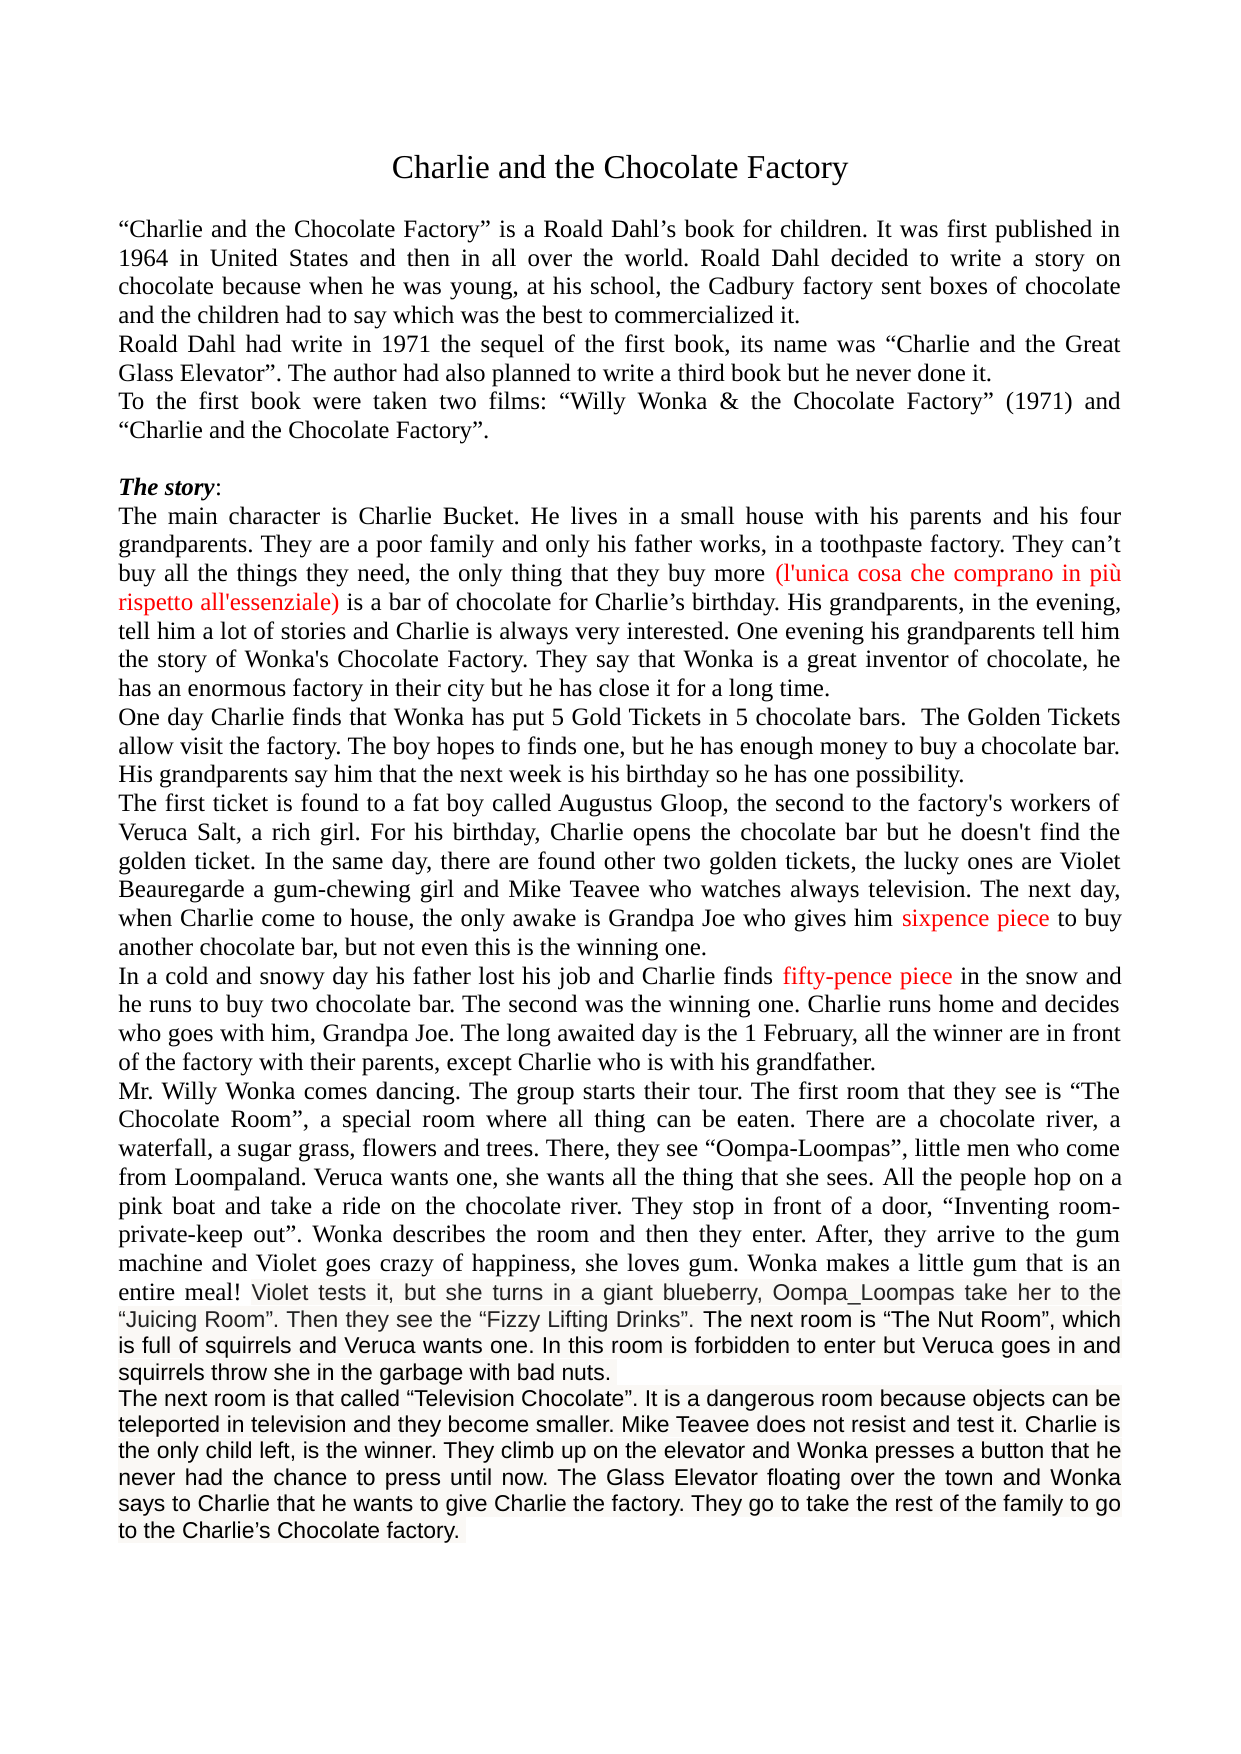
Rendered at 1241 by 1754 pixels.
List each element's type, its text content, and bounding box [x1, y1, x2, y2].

text One day Charlie finds that Wonka has put 5 Gold Tickets in 5 chocolate bars. The Golden Tickets allow visit the factory. The boy hopes to finds one, but he has enough money to buy a chocolate bar. His grandparents say him that the next week is his birthday so he has one possibility. [118, 702, 1122, 788]
text The first ticket is found to a fat boy called Augustus Gloop, the second to the factory's workers of Veruca Salt, a rich girl. For his birthday, Charlie opens the chocolate bar but he doesn't find the golden ticket. In the same day, there are found other two golden tickets, the lucky ones are Violet Beauregarde a gum-chewing girl and Mike Teavee who watches always television. The next day, when Charlie come to house, the only awake is Grandpa Joe who gives him sixpence piece to buy another chocolate bar, but not even this is the winning one. [118, 788, 1122, 961]
text Roald Dahl had write in 1971 the sequel of the first book, its name was “Charlie and the Great Glass Elevator”. The author had also planned to write a third book but he never done it. [118, 329, 1122, 386]
text Mr. Willy Wonka comes dancing. The group starts their tour. The first room that they see is “The Chocolate Room”, a special room where all thing can be eaten. There are a chocolate river, a waterfall, a sugar grass, flowers and trees. There, they see “Oompa-Loompas”, little men who come from Loompaland. Veruca wants one, she wants all the thing that she sees. All the people hop on a pink boat and take a ride on the chocolate river. They stop in front of a door, “Inventing room-private-keep out”. Wonka describes the room and then they enter. After, they arrive to the gum machine and Violet goes crazy of happiness, she loves gum. Wonka makes a little gum that is an entire meal! Violet tests it, but she turns in a giant blueberry, Oompa_Loompas take her to the “Juicing Room”. Then they see the “Fizzy Lifting Drinks”. The next room is “The Nut Room”, which is full of squirrels and Veruca wants one. In this room is forbidden to enter but Veruca goes in and squirrels throw she in the garbage with bad nuts. [118, 1076, 1122, 1385]
text Charlie and the Chocolate Factory [118, 148, 1122, 186]
text The next room is that called “Television Chocolate”. It is a dangerous room because objects can be teleported in television and they become smaller. Mike Teavee does not resist and test it. Charlie is the only child left, is the winner. They climb up on the elevator and Wonka presses a button that he never had the chance to press until now. The Glass Elevator floating over the town and Wonka says to Charlie that he wants to give Charlie the factory. They go to take the rest of the family to go to the Charlie’s Chocolate factory. [118, 1385, 1122, 1543]
text “Charlie and the Chocolate Factory” is a Roald Dahl’s book for children. It was first published in 1964 in United States and then in all over the world. Roald Dahl decided to write a story on chocolate because when he was young, at his school, the Cadbury factory sent boxes of chocolate and the children had to say which was the best to commercialized it. [118, 214, 1122, 329]
text In a cold and snowy day his father lost his job and Charlie finds fifty-pence piece in the snow and he runs to buy two chocolate bar. The second was the winning one. Charlie runs home and decides who goes with him, Grandpa Joe. The long awaited day is the 1 February, all the winner are in front of the factory with their parents, except Charlie who is with his grandfather. [118, 961, 1122, 1076]
text To the first book were taken two films: “Willy Wonka & the Chocolate Factory” (1971) and “Charlie and the Chocolate Factory”. [118, 386, 1122, 444]
text The story: [118, 472, 1122, 501]
text The main character is Charlie Bucket. He lives in a small house with his parents and his four grandparents. They are a poor family and only his father works, in a toothpaste factory. They can’t buy all the things they need, the only thing that they buy more (l'unica cosa che comprano in più rispetto all'essenziale) is a bar of chocolate for Charlie’s birthday. His grandparents, in the evening, tell him a lot of stories and Charlie is always very interested. One evening his grandparents tell him the story of Wonka's Chocolate Factory. They say that Wonka is a great inventor of chocolate, he has an enormous factory in their city but he has close it for a long time. [118, 501, 1122, 702]
